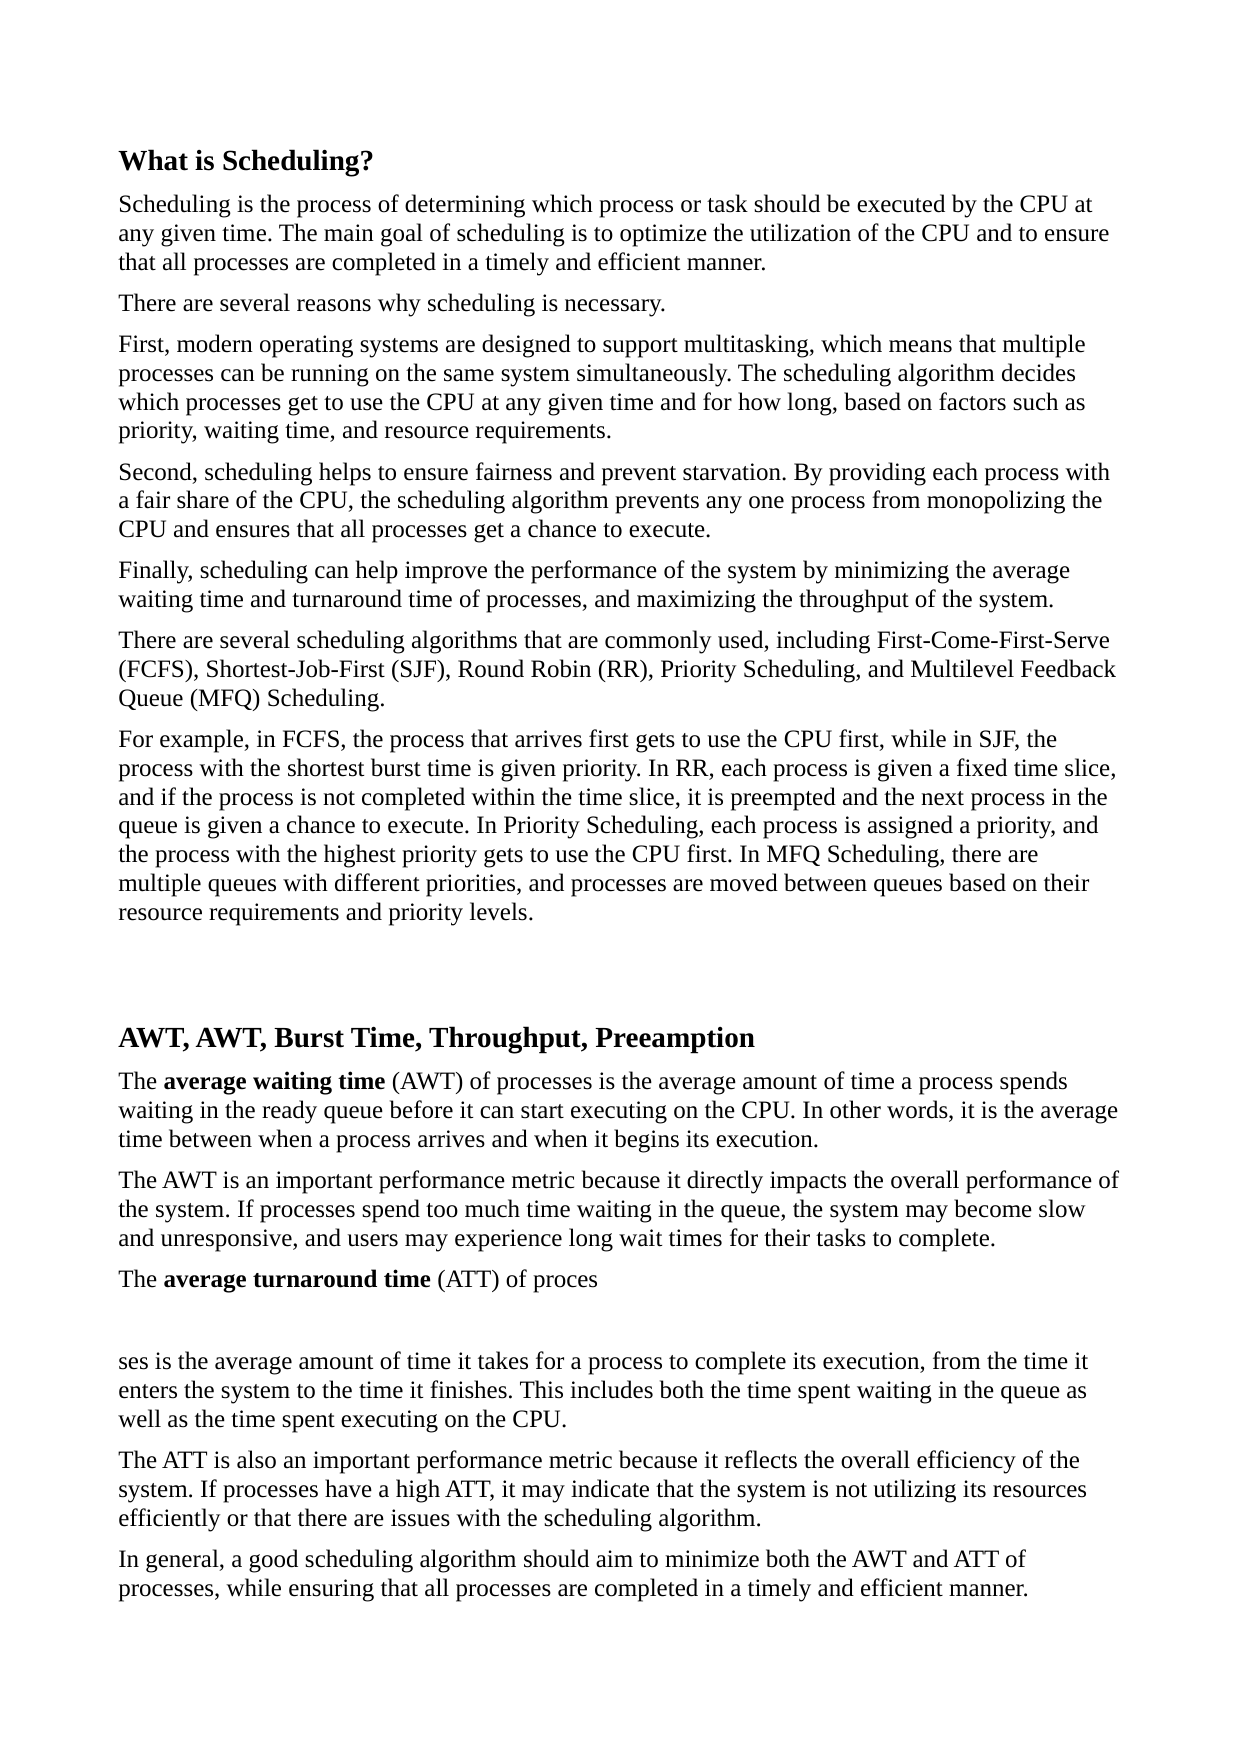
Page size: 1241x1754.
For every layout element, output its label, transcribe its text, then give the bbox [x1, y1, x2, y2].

subtitle AWT, AWT, Burst Time, Throughput, Preeamption [118, 1020, 1122, 1054]
text There are several scheduling algorithms that are commonly used, including First-Come-First-Serve (FCFS), Shortest-Job-First (SJF), Round Robin (RR), Priority Scheduling, and Multilevel Feedback Queue (MFQ) Scheduling. [118, 625, 1122, 712]
text First, modern operating systems are designed to support multitasking, which means that multiple processes can be running on the same system simultaneously. The scheduling algorithm decides which processes get to use the CPU at any given time and for how long, based on factors such as priority, waiting time, and resource requirements. [118, 329, 1122, 444]
text There are several reasons why scheduling is necessary. [118, 288, 1122, 317]
text Scheduling is the process of determining which process or task should be executed by the CPU at any given time. The main goal of scheduling is to optimize the utilization of the CPU and to ensure that all processes are completed in a timely and efficient manner. [118, 189, 1122, 275]
text In general, a good scheduling algorithm should aim to minimize both the AWT and ATT of processes, while ensuring that all processes are completed in a timely and efficient manner. [118, 1544, 1122, 1601]
text ses is the average amount of time it takes for a process to complete its execution, from the time it enters the system to the time it finishes. This includes both the time spent waiting in the queue as well as the time spent executing on the CPU. [118, 1346, 1122, 1433]
text The AWT is an important performance metric because it directly impacts the overall performance of the system. If processes spend too much time waiting in the queue, the system may become slow and unresponsive, and users may experience long wait times for their tasks to complete. [118, 1165, 1122, 1251]
text The average waiting time (AWT) of processes is the average amount of time a process spends waiting in the ready queue before it can start executing on the CPU. In other words, it is the average time between when a process arrives and when it begins its execution. [118, 1066, 1122, 1153]
text Finally, scheduling can help improve the performance of the system by minimizing the average waiting time and turnaround time of processes, and maximizing the throughput of the system. [118, 555, 1122, 613]
text For example, in FCFS, the process that arrives first gets to use the CPU first, while in SJF, the process with the shortest burst time is given priority. In RR, each process is given a fixed time slice, and if the process is not completed within the time slice, it is preempted and the next process in the queue is given a chance to execute. In Priority Scheduling, each process is assigned a priority, and the process with the highest priority gets to use the CPU first. In MFQ Scheduling, there are multiple queues with different priorities, and processes are moved between queues based on their resource requirements and priority levels. [118, 724, 1122, 925]
text The ATT is also an important performance metric because it reflects the overall efficiency of the system. If processes have a high ATT, it may indicate that the system is not utilizing its resources efficiently or that there are issues with the scheduling algorithm. [118, 1445, 1122, 1531]
text The average turnaround time (ATT) of proces [118, 1264, 1122, 1293]
text Second, scheduling helps to ensure fairness and prevent starvation. By providing each process with a fair share of the CPU, the scheduling algorithm prevents any one process from monopolizing the CPU and ensures that all processes get a chance to execute. [118, 457, 1122, 543]
subtitle What is Scheduling? [118, 143, 1122, 177]
